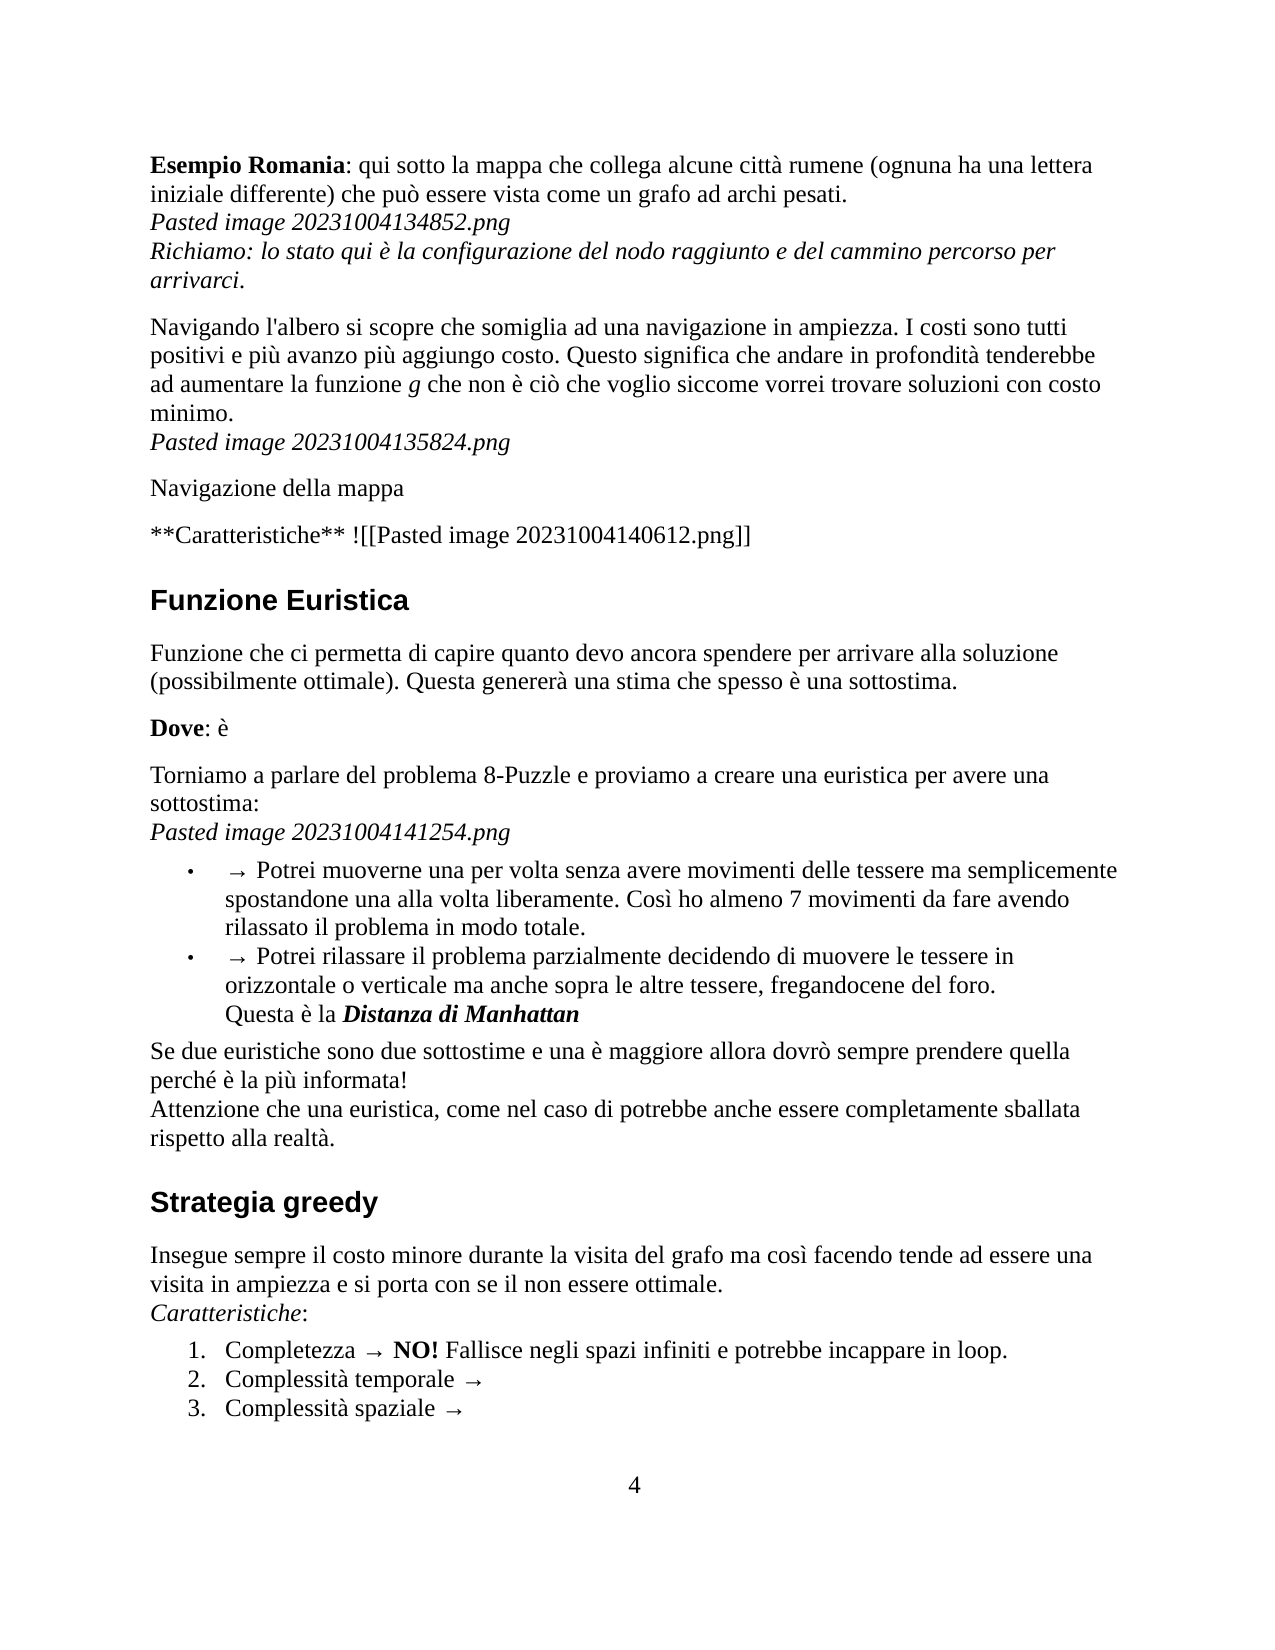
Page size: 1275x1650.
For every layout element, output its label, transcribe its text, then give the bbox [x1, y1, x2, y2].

text Se due euristiche sono due sottostime e una è maggiore allora dovrò sempre prendere quella perché è la più informata! Attenzione che una euristica, come nel caso di potrebbe anche essere completamente sballata rispetto alla realtà. [150, 1036, 1125, 1151]
text Torniamo a parlare del problema 8-Puzzle e proviamo a creare una euristica per avere una sottostima: Pasted image 20231004141254.png [150, 760, 1125, 846]
text Dove: è [150, 713, 1125, 742]
list → Potrei muoverne una per volta senza avere movimenti delle tessere ma semplicemente spostandone una alla volta liberamente. Così ho almeno 7 movimenti da fare avendo rilassato il problema in modo totale. [187, 855, 1125, 941]
subtitle Funzione Euristica [150, 583, 1125, 616]
text Insegue sempre il costo minore durante la visita del grafo ma così facendo tende ad essere una visita in ampiezza e si porta con se il non essere ottimale. Caratteristiche: [150, 1240, 1125, 1327]
text Navigazione della mappa [150, 473, 1125, 502]
subtitle Strategia greedy [150, 1185, 1125, 1219]
text **Caratteristiche** ![[Pasted image 20231004140612.png]] [150, 520, 1125, 549]
text Funzione che ci permetta di capire quanto devo ancora spendere per arrivare alla soluzione (possibilmente ottimale). Questa genererà una stima che spesso è una sottostima. [150, 638, 1125, 695]
list Completezza → NO! Fallisce negli spazi infiniti e potrebbe incappare in loop. [187, 1336, 1125, 1364]
list → Potrei rilassare il problema parzialmente decidendo di muovere le tessere in orizzontale o verticale ma anche sopra le altre tessere, fregandocene del foro. Questa è la Distanza di Manhattan [187, 941, 1125, 1027]
list Complessità temporale → [187, 1364, 1125, 1393]
text Navigando l'albero si scopre che somiglia ad una navigazione in ampiezza. I costi sono tutti positivi e più avanzo più aggiungo costo. Questo significa che andare in profondità tenderebbe ad aumentare la funzione g che non è ciò che voglio siccome vorrei trovare soluzioni con costo minimo. Pasted image 20231004135824.png [150, 312, 1125, 455]
list Complessità spaziale → [187, 1393, 1125, 1422]
text Esempio Romania: qui sotto la mappa che collega alcune città rumene (ognuna ha una lettera iniziale differente) che può essere vista come un grafo ad archi pesati. Pasted image 20231004134852.png Richiamo: lo stato qui è la configurazione del nodo raggiunto e del cammino percorso per arrivarci. [150, 150, 1125, 294]
